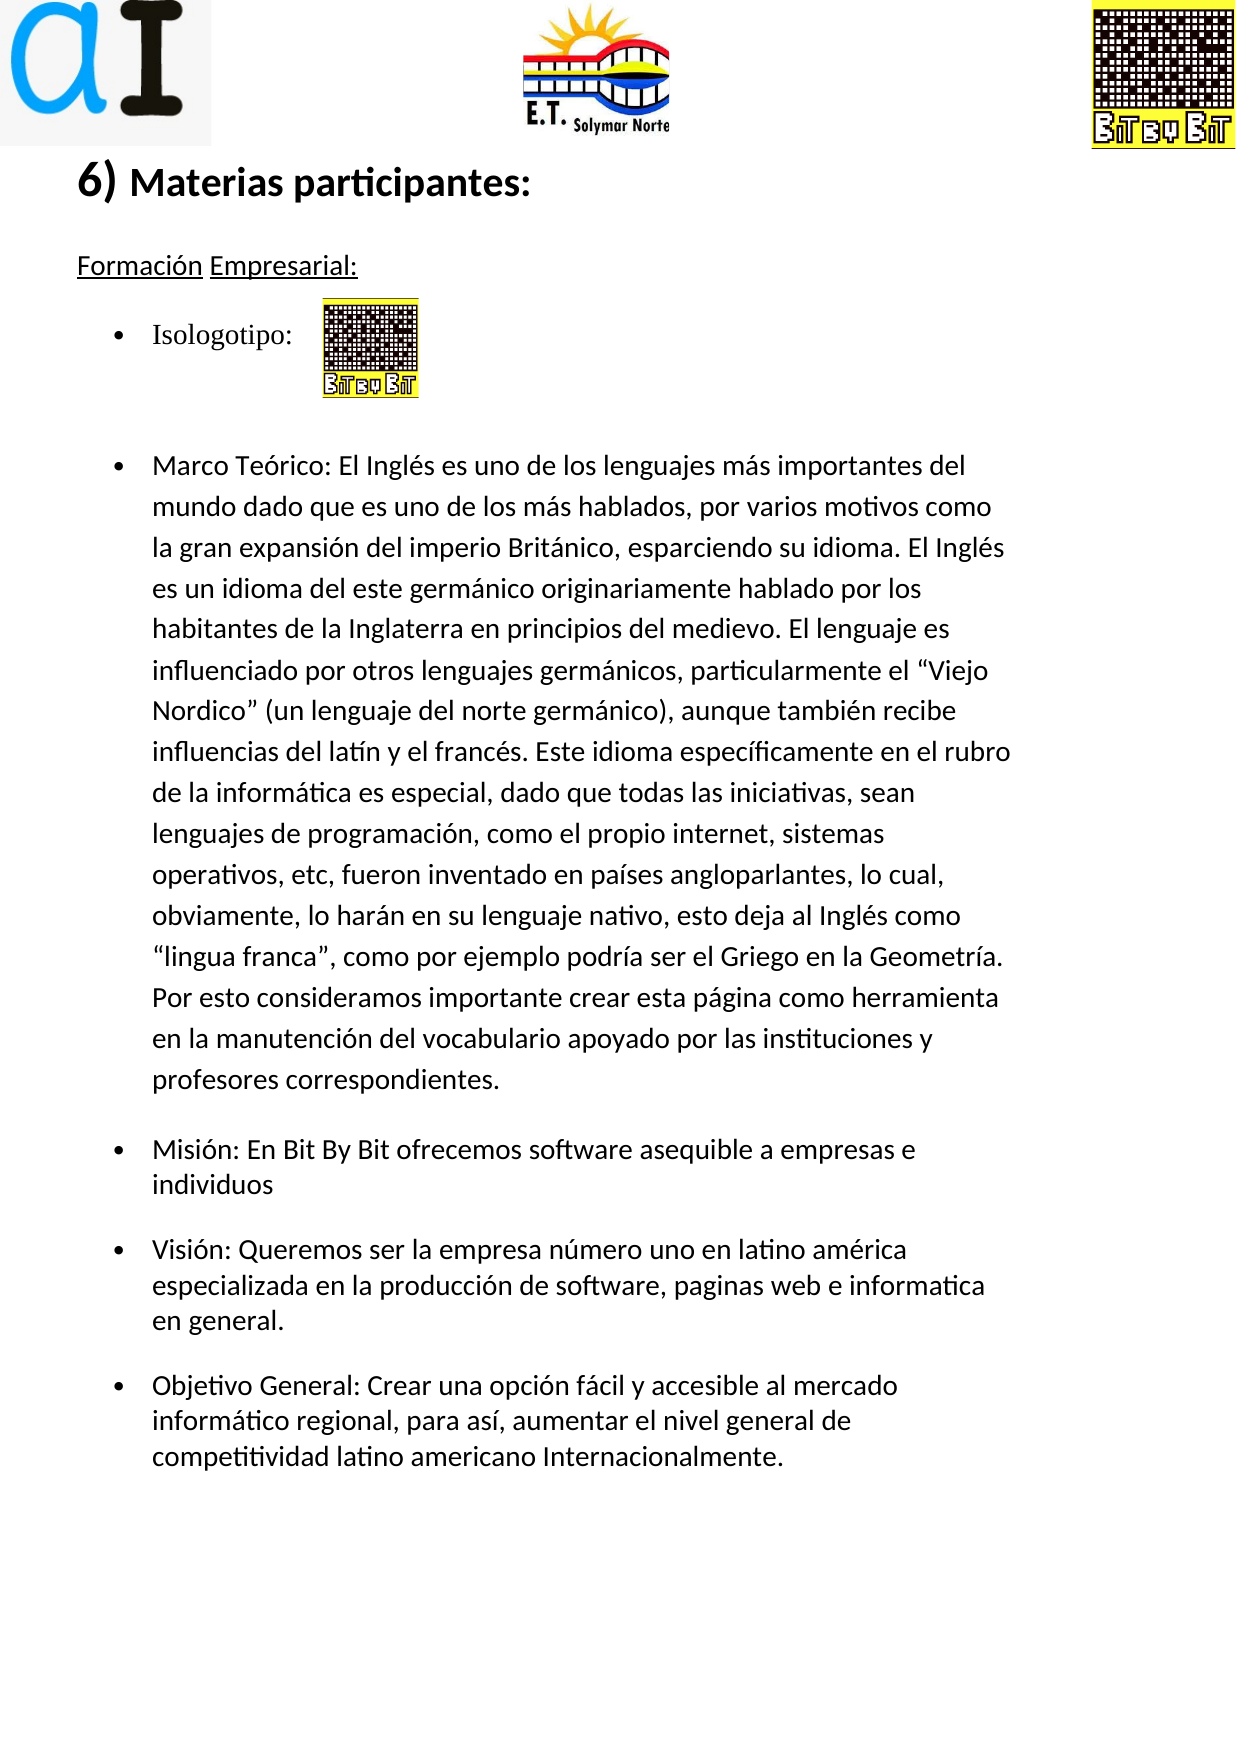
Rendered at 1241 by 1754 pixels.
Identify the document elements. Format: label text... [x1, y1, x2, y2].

picture [523, 0, 670, 146]
picture [322, 351, 419, 398]
list Visión: Queremos ser la empresa número uno en latino américa especializada en la producción de software, paginas web e informatica en general. [114, 1231, 1019, 1338]
picture [0, 0, 212, 146]
list Misión: En Bit By Bit ofrecemos software asequible a empresas e individuos [114, 1131, 1019, 1202]
list Marco Teórico: El Inglés es uno de los lenguajes más importantes del mundo dado que es uno de los más hablados, por varios motivos como la gran expansión del imperio Británico, esparciendo su idioma. El Inglés es un idioma del este germánico originariamente hablado por los habitantes de la Inglaterra en principios del medievo. El lenguaje es influenciado por otros lenguajes germánicos, particularmente el “Viejo Nordico” (un lenguaje del norte germánico), aunque también recibe influencias del latín y el francés. Este idioma específicamente en el rubro de la informática es especial, dado que todas las iniciativas, sean lenguajes de programación, como el propio internet, sistemas operativos, etc, fueron inventado en países angloparlantes, lo cual, obviamente, lo harán en su lenguaje nativo, esto deja al Inglés como “lingua franca”, como por ejemplo podría ser el Griego en la Geometría. Por esto consideramos importante crear esta página como herramienta en la manutención del vocabulario apoyado por las instituciones y profesores correspondientes. [114, 447, 1019, 1097]
text 6) Materias participantes: [77, 148, 1019, 209]
text Formación Empresarial: [77, 247, 1019, 282]
list Isologotipo: [114, 317, 1019, 351]
picture [1091, 0, 1236, 149]
picture [322, 298, 419, 317]
list Objetivo General: Crear una opción fácil y accesible al mercado informático regional, para así, aumentar el nivel general de competitividad latino americano Internacionalmente. [114, 1367, 1019, 1474]
